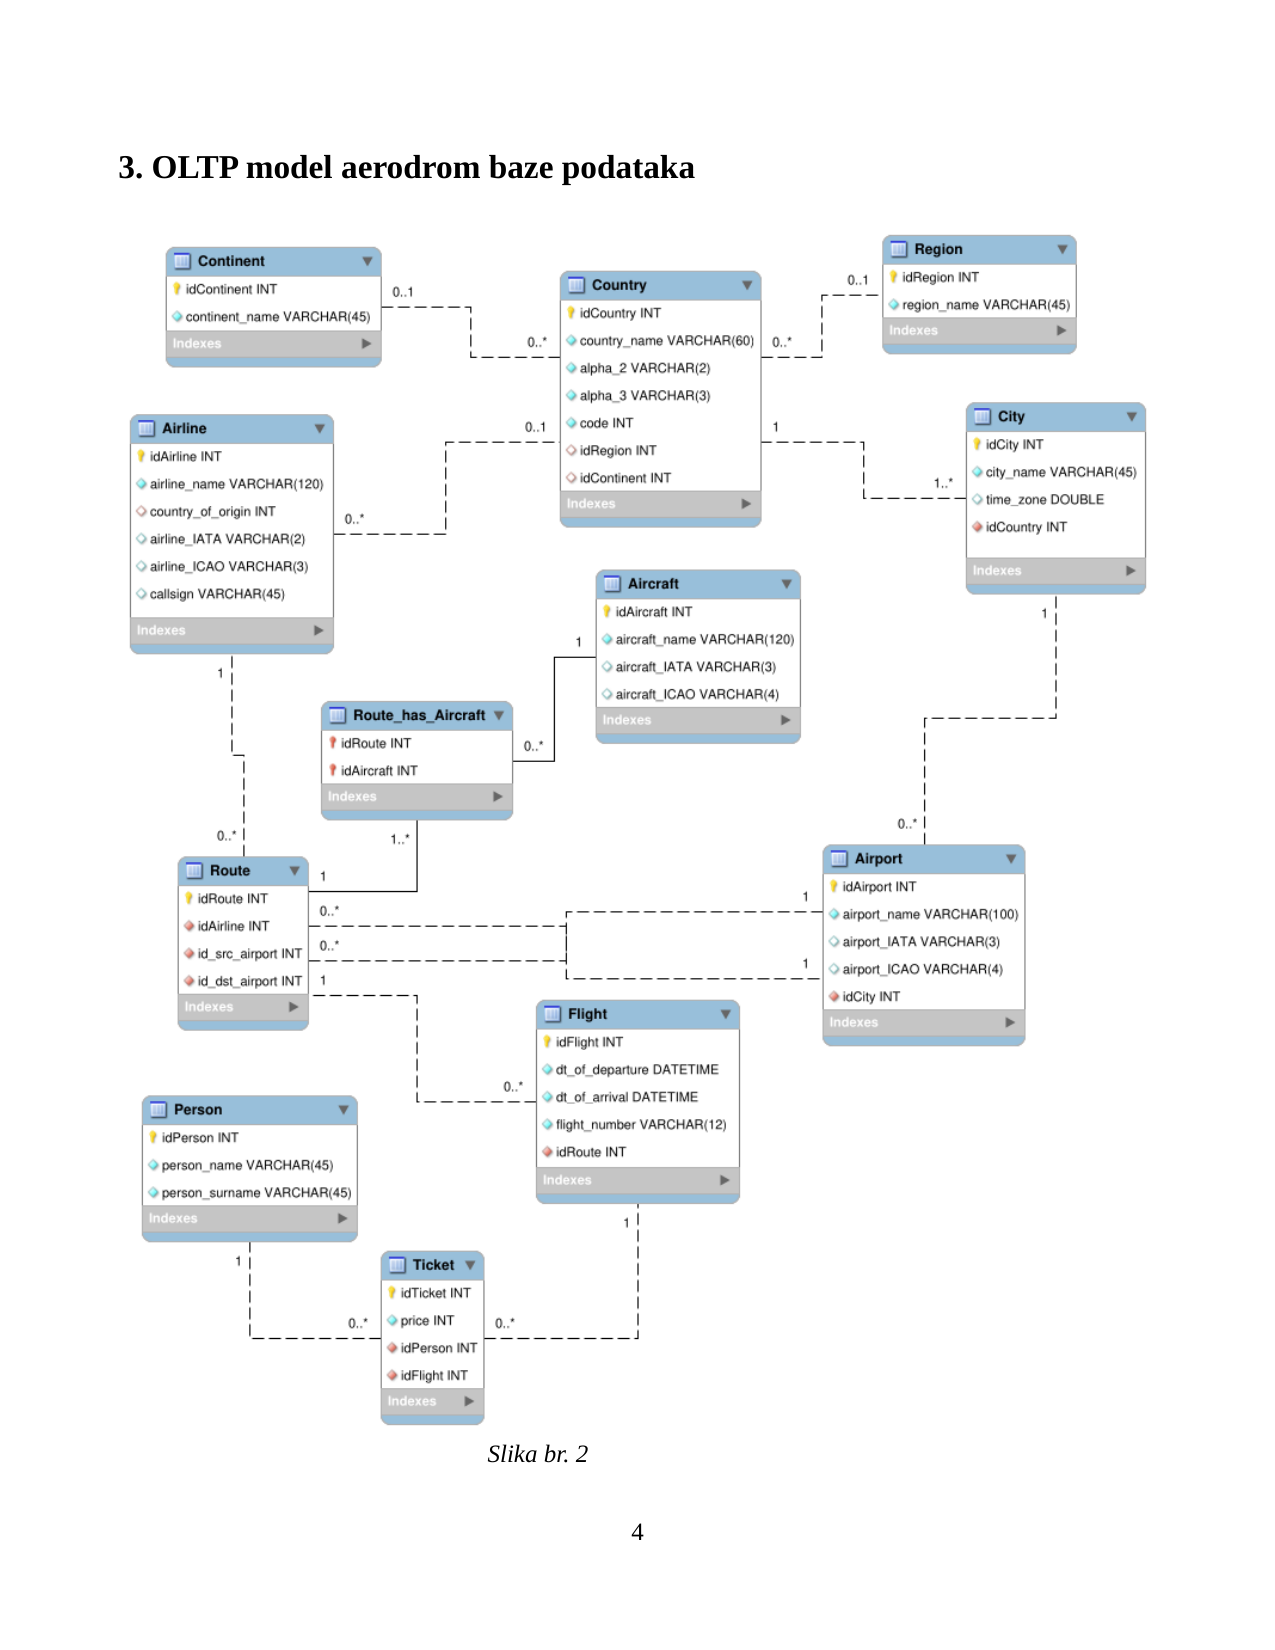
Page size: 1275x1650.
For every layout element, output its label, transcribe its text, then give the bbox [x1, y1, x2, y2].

picture [118, 223, 1157, 1436]
text 3. OLTP model aerodrom baze podataka [118, 147, 1157, 185]
text Slika br. 2 [118, 1436, 1157, 1469]
